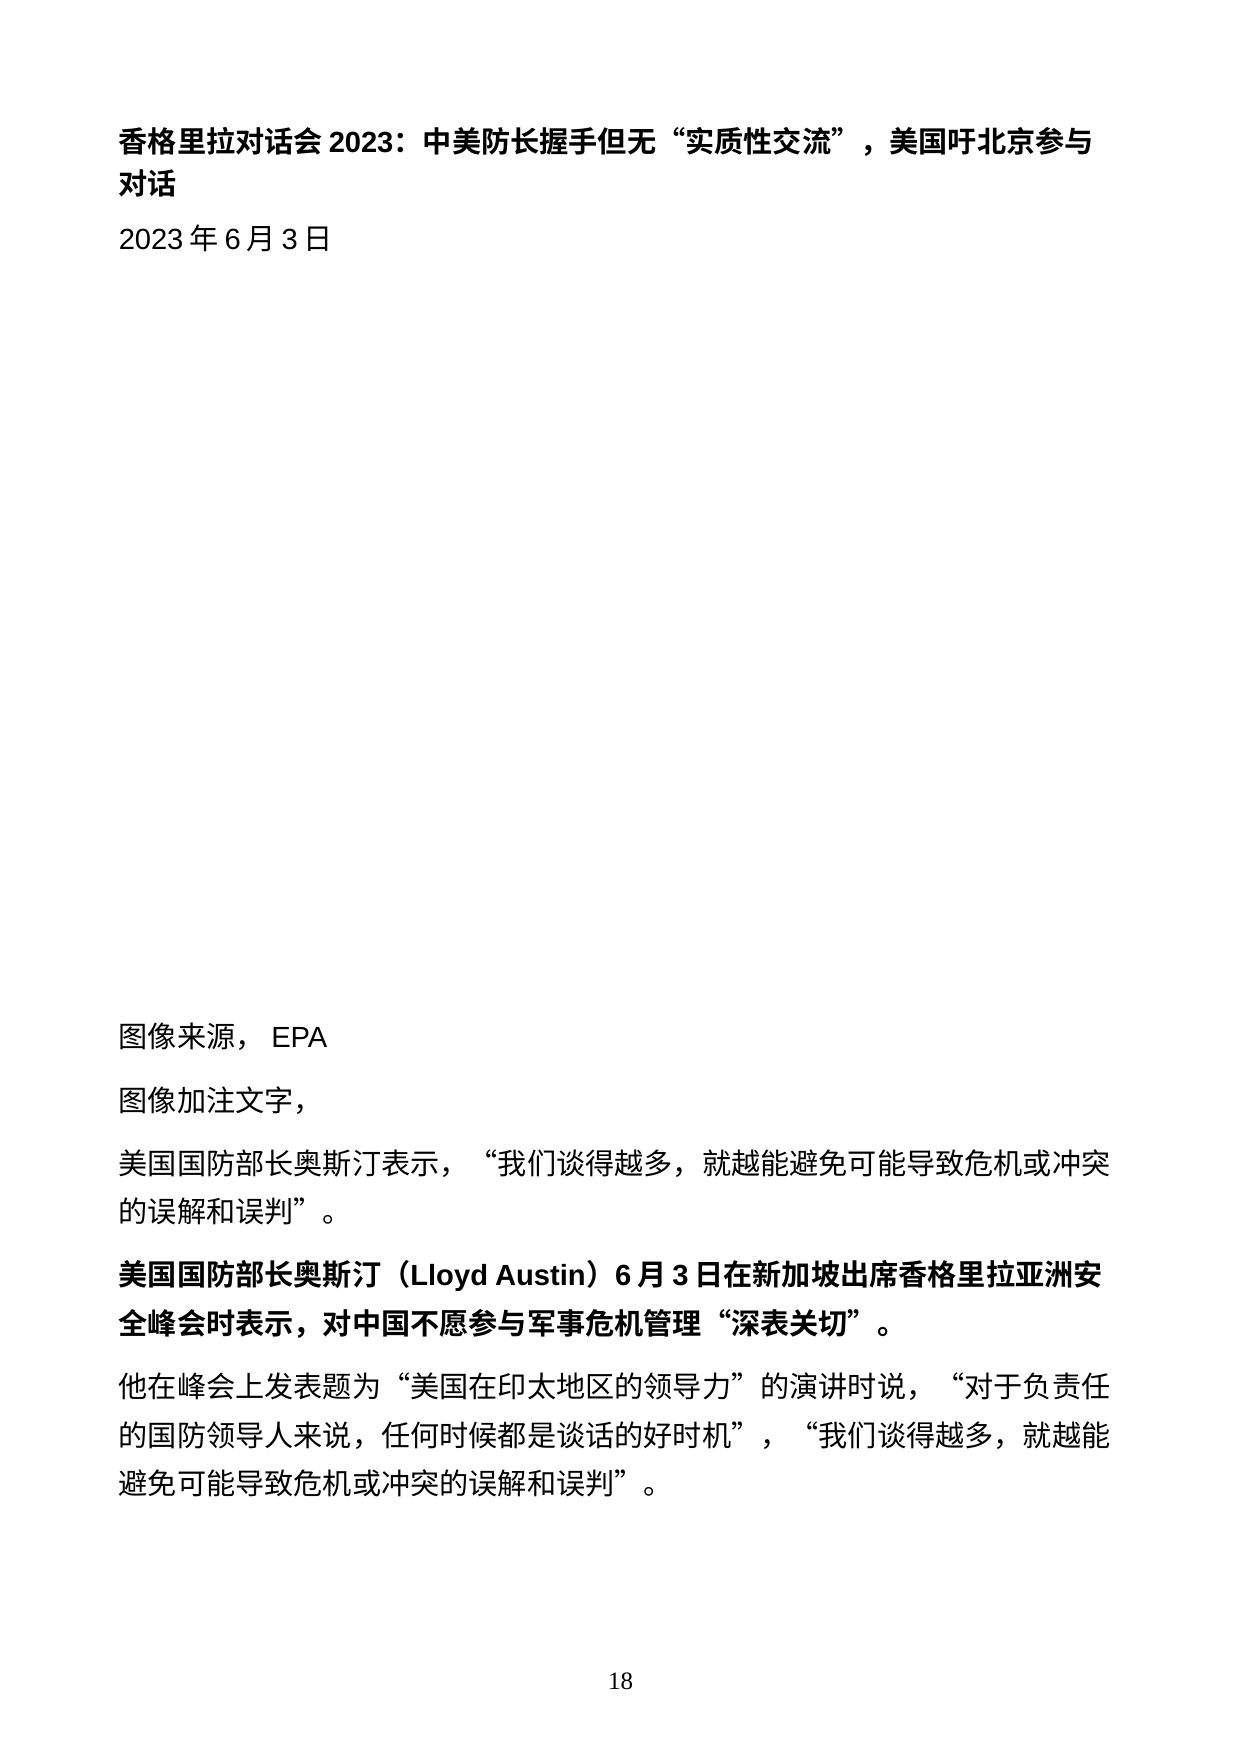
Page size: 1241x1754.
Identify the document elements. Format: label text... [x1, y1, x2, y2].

text 美国国防部长奥斯汀（Lloyd Austin）6月3日在新加坡出席香格里拉亚洲安全峰会时表示，对中国不愿参与军事危机管理“深表关切”。 [118, 1252, 1122, 1343]
subtitle 香格里拉对话会2023：中美防长握手但无“实质性交流”，美国吁北京参与对话 [118, 118, 1122, 203]
text 2023年6月3日 [118, 216, 1122, 993]
text 美国国防部长奥斯汀表示，“我们谈得越多，就越能避免可能导致危机或冲突的误解和误判”。 [118, 1140, 1122, 1231]
text 他在峰会上发表题为“美国在印太地区的领导力”的演讲时说，“对于负责任的国防领导人来说，任何时候都是谈话的好时机”，“我们谈得越多，就越能避免可能导致危机或冲突的误解和误判”。 [118, 1363, 1122, 1503]
text 图像加注文字， [118, 1077, 1122, 1119]
text 图像来源， EPA [118, 1014, 1122, 1056]
